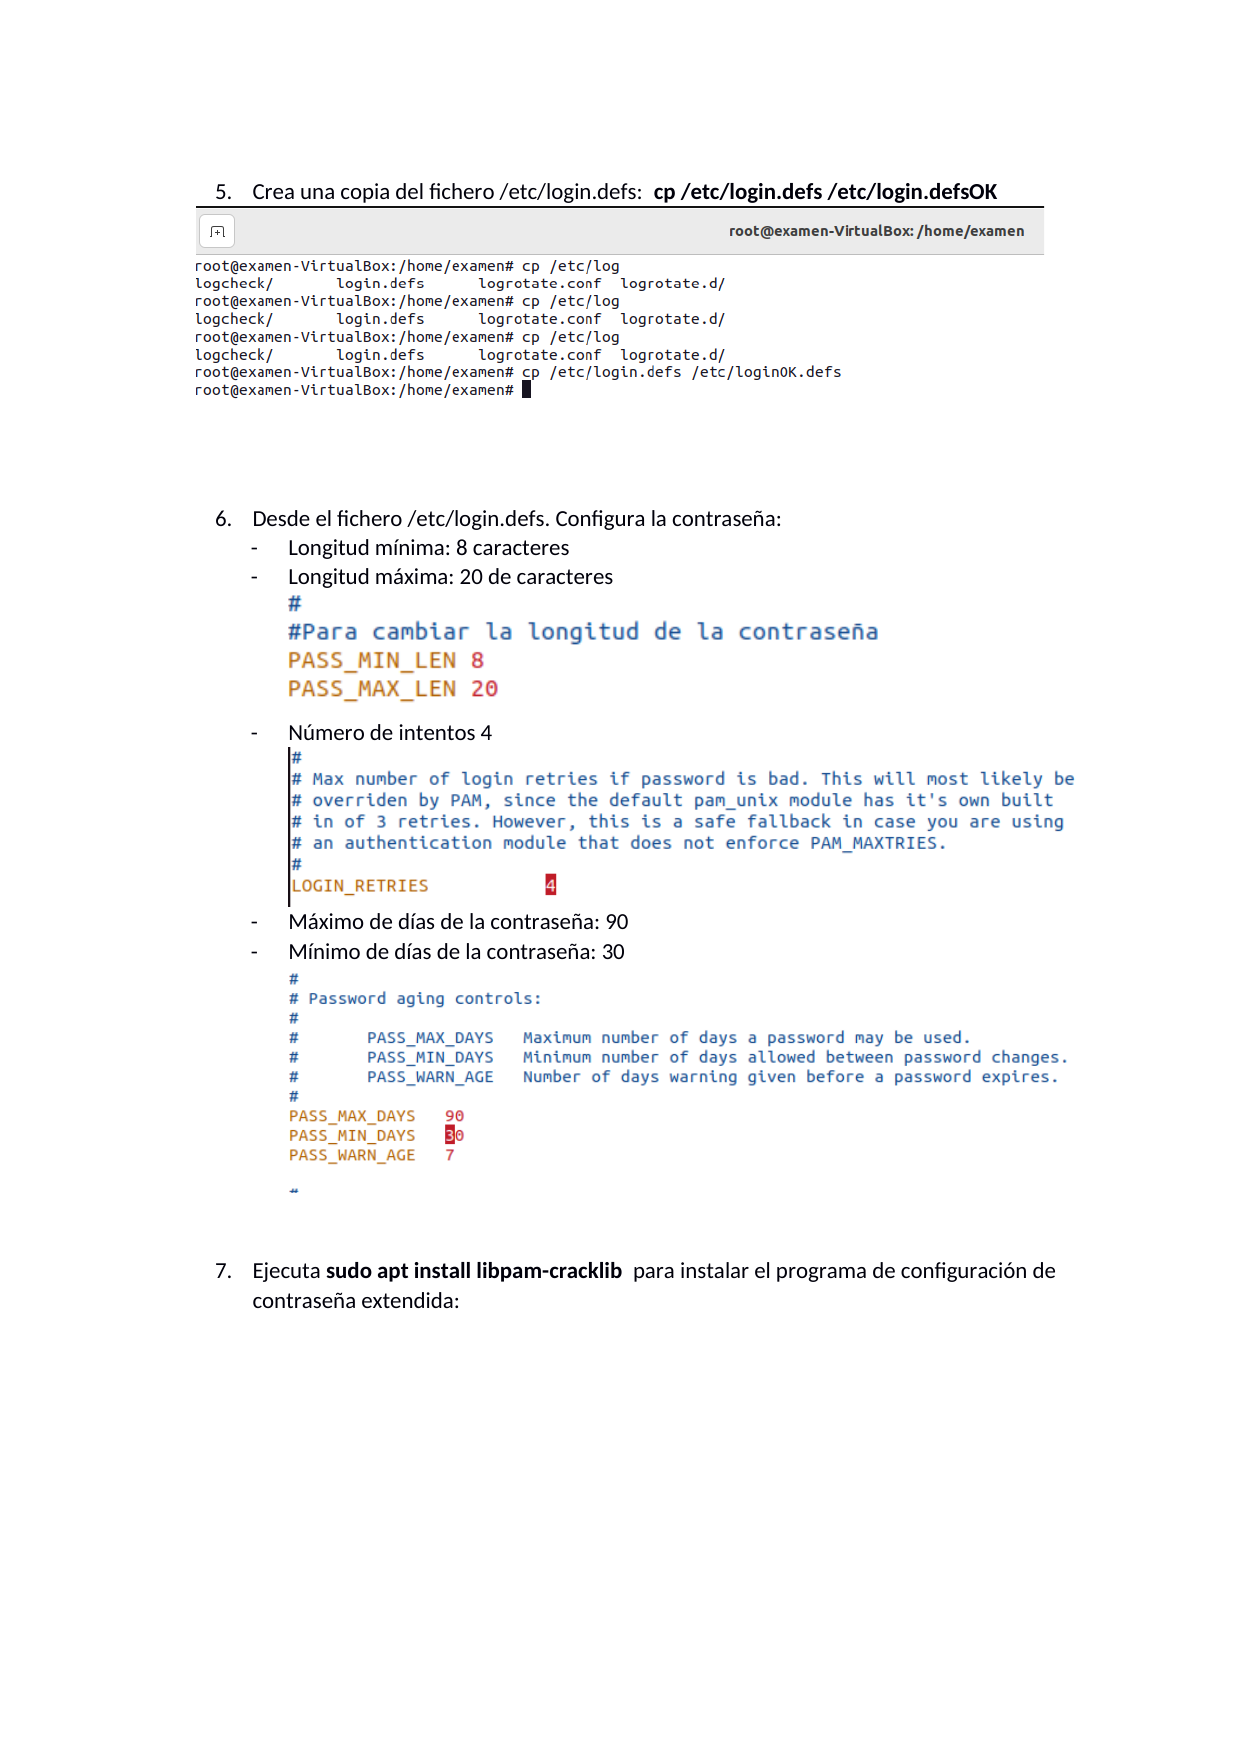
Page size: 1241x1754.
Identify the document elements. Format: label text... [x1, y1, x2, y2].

list Máximo de días de la contraseña: 90 [251, 907, 1063, 936]
list Longitud máxima: 20 de caracteres [251, 562, 1063, 590]
list Mínimo de días de la contraseña: 30 [251, 937, 1063, 965]
picture [196, 206, 1045, 443]
list Crea una copia del fichero /etc/login.defs: cp /etc/login.defs /etc/login.defsOK [215, 177, 1063, 205]
picture [288, 966, 1101, 1193]
list Longitud mínima: 8 caracteres [251, 533, 1063, 561]
list Ejecuta sudo apt install libpam-cracklib para instalar el programa de configuración de contraseña extendida: [215, 1257, 1063, 1314]
picture [288, 591, 939, 717]
list Número de intentos 4 [251, 718, 1063, 746]
list Desde el fichero /etc/login.defs. Configura la contraseña: [215, 504, 1063, 532]
picture [288, 747, 1101, 907]
